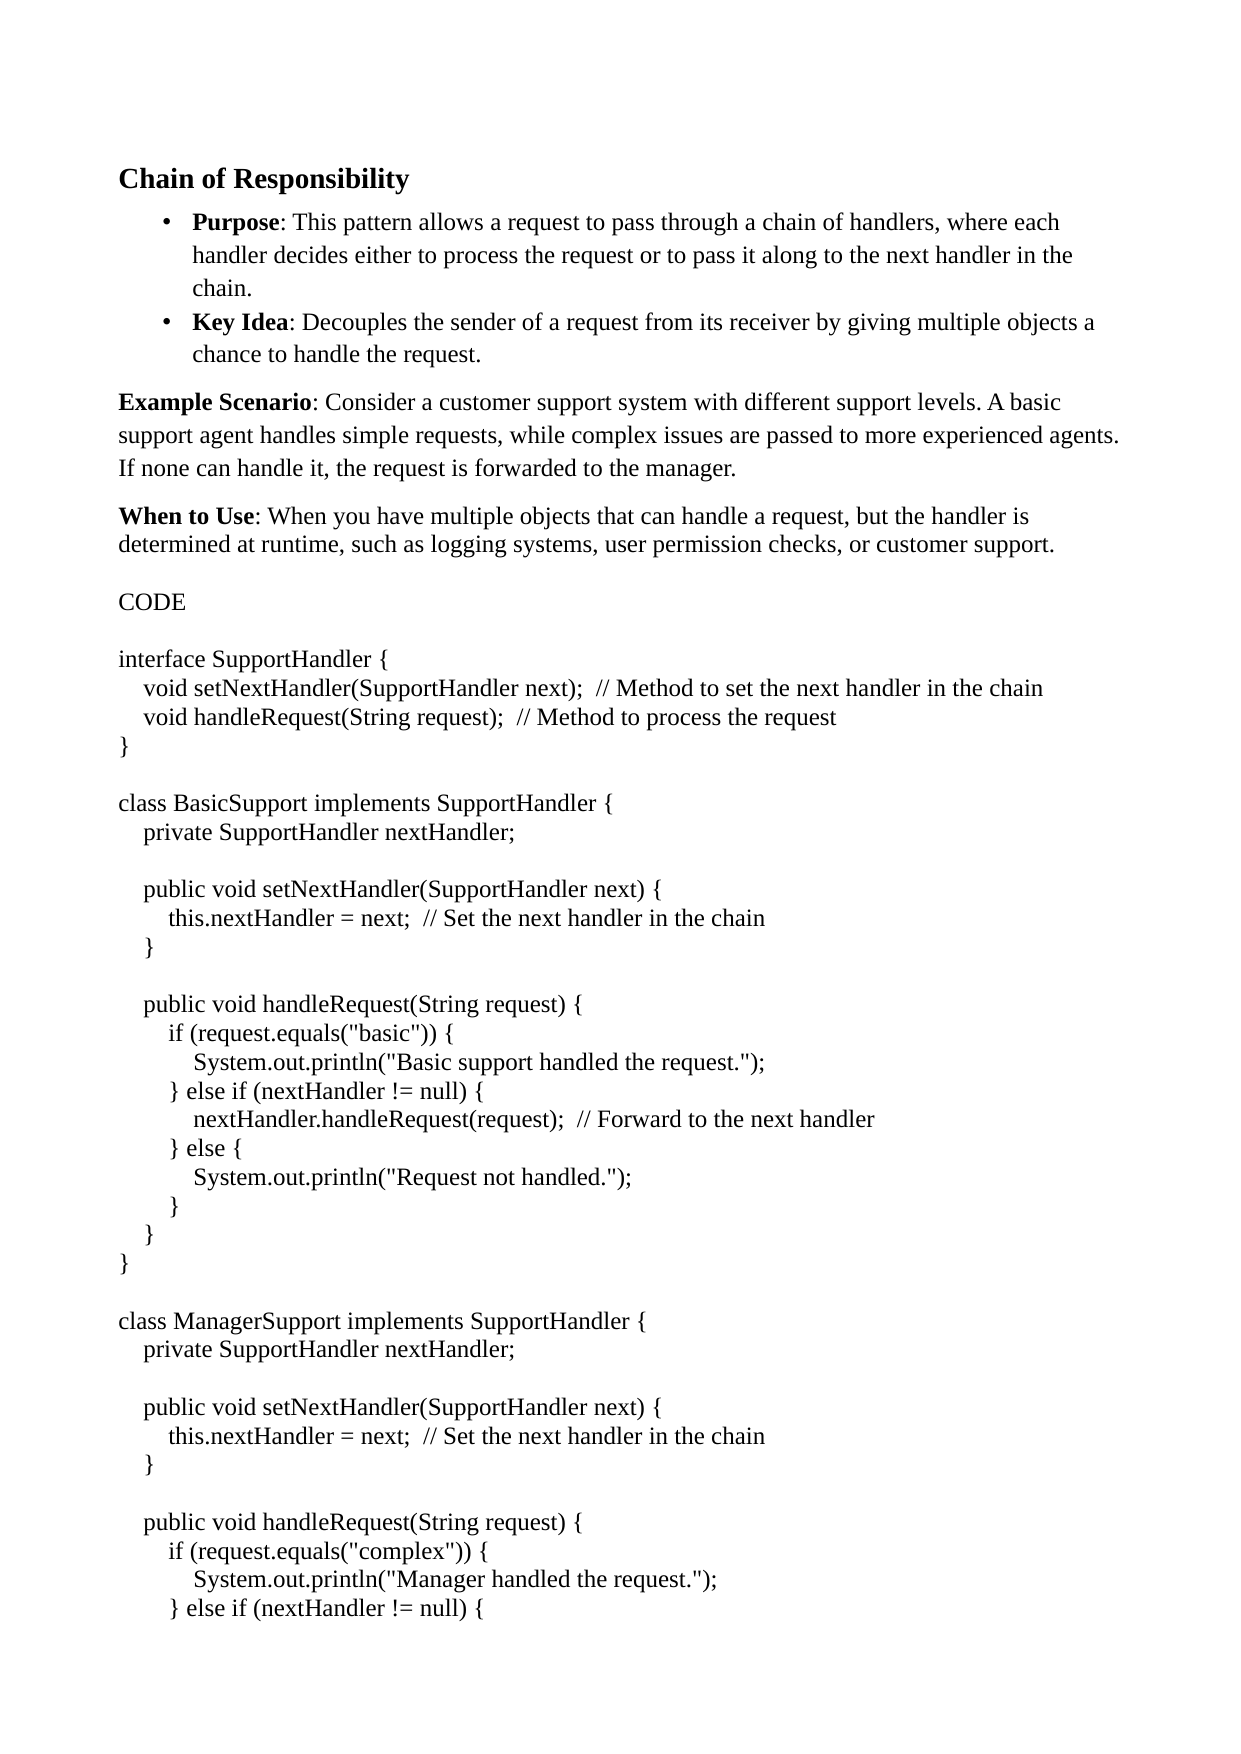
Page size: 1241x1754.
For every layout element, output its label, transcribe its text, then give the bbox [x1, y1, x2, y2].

text } [118, 1191, 1122, 1219]
text } [118, 1449, 1122, 1478]
text void setNextHandler(SupportHandler next); // Method to set the next handler in the chain [118, 673, 1122, 702]
text } else if (nextHandler != null) { [118, 1076, 1122, 1104]
text class BasicSupport implements SupportHandler { [118, 788, 1122, 817]
list Key Idea: Decouples the sender of a request from its receiver by giving multiple objects a chance to handle the request. [162, 307, 1122, 368]
text } else if (nextHandler != null) { [118, 1593, 1122, 1622]
text this.nextHandler = next; // Set the next handler in the chain [118, 903, 1122, 932]
text class ManagerSupport implements SupportHandler { [118, 1306, 1122, 1334]
text private SupportHandler nextHandler; [118, 817, 1122, 846]
text if (request.equals("basic")) { [118, 1018, 1122, 1047]
text this.nextHandler = next; // Set the next handler in the chain [118, 1421, 1122, 1449]
text if (request.equals("complex")) { [118, 1536, 1122, 1564]
text public void handleRequest(String request) { [118, 989, 1122, 1018]
text CODE [118, 587, 1122, 616]
text public void setNextHandler(SupportHandler next) { [118, 874, 1122, 903]
text System.out.println("Request not handled."); [118, 1162, 1122, 1191]
text System.out.println("Manager handled the request."); [118, 1564, 1122, 1593]
list Purpose: This pattern allows a request to pass through a chain of handlers, where each handler decides either to process the request or to pass it along to the next handler in the chain. [162, 207, 1122, 302]
text Example Scenario: Consider a customer support system with different support levels. A basic support agent handles simple requests, while complex issues are passed to more experienced agents. If none can handle it, the request is forwarded to the manager. [118, 387, 1122, 482]
text When to Use: When you have multiple objects that can handle a request, but the handler is determined at runtime, such as logging systems, user permission checks, or customer support. [118, 501, 1122, 558]
subtitle Chain of Responsibility [118, 161, 1122, 195]
text interface SupportHandler { [118, 644, 1122, 673]
text private SupportHandler nextHandler; [118, 1334, 1122, 1363]
text public void setNextHandler(SupportHandler next) { [118, 1392, 1122, 1421]
text } [118, 731, 1122, 759]
text } [118, 1248, 1122, 1277]
text } [118, 1219, 1122, 1248]
text nextHandler.handleRequest(request); // Forward to the next handler [118, 1104, 1122, 1133]
text void handleRequest(String request); // Method to process the request [118, 702, 1122, 731]
text } else { [118, 1133, 1122, 1162]
text } [118, 932, 1122, 961]
text System.out.println("Basic support handled the request."); [118, 1047, 1122, 1076]
text public void handleRequest(String request) { [118, 1507, 1122, 1536]
